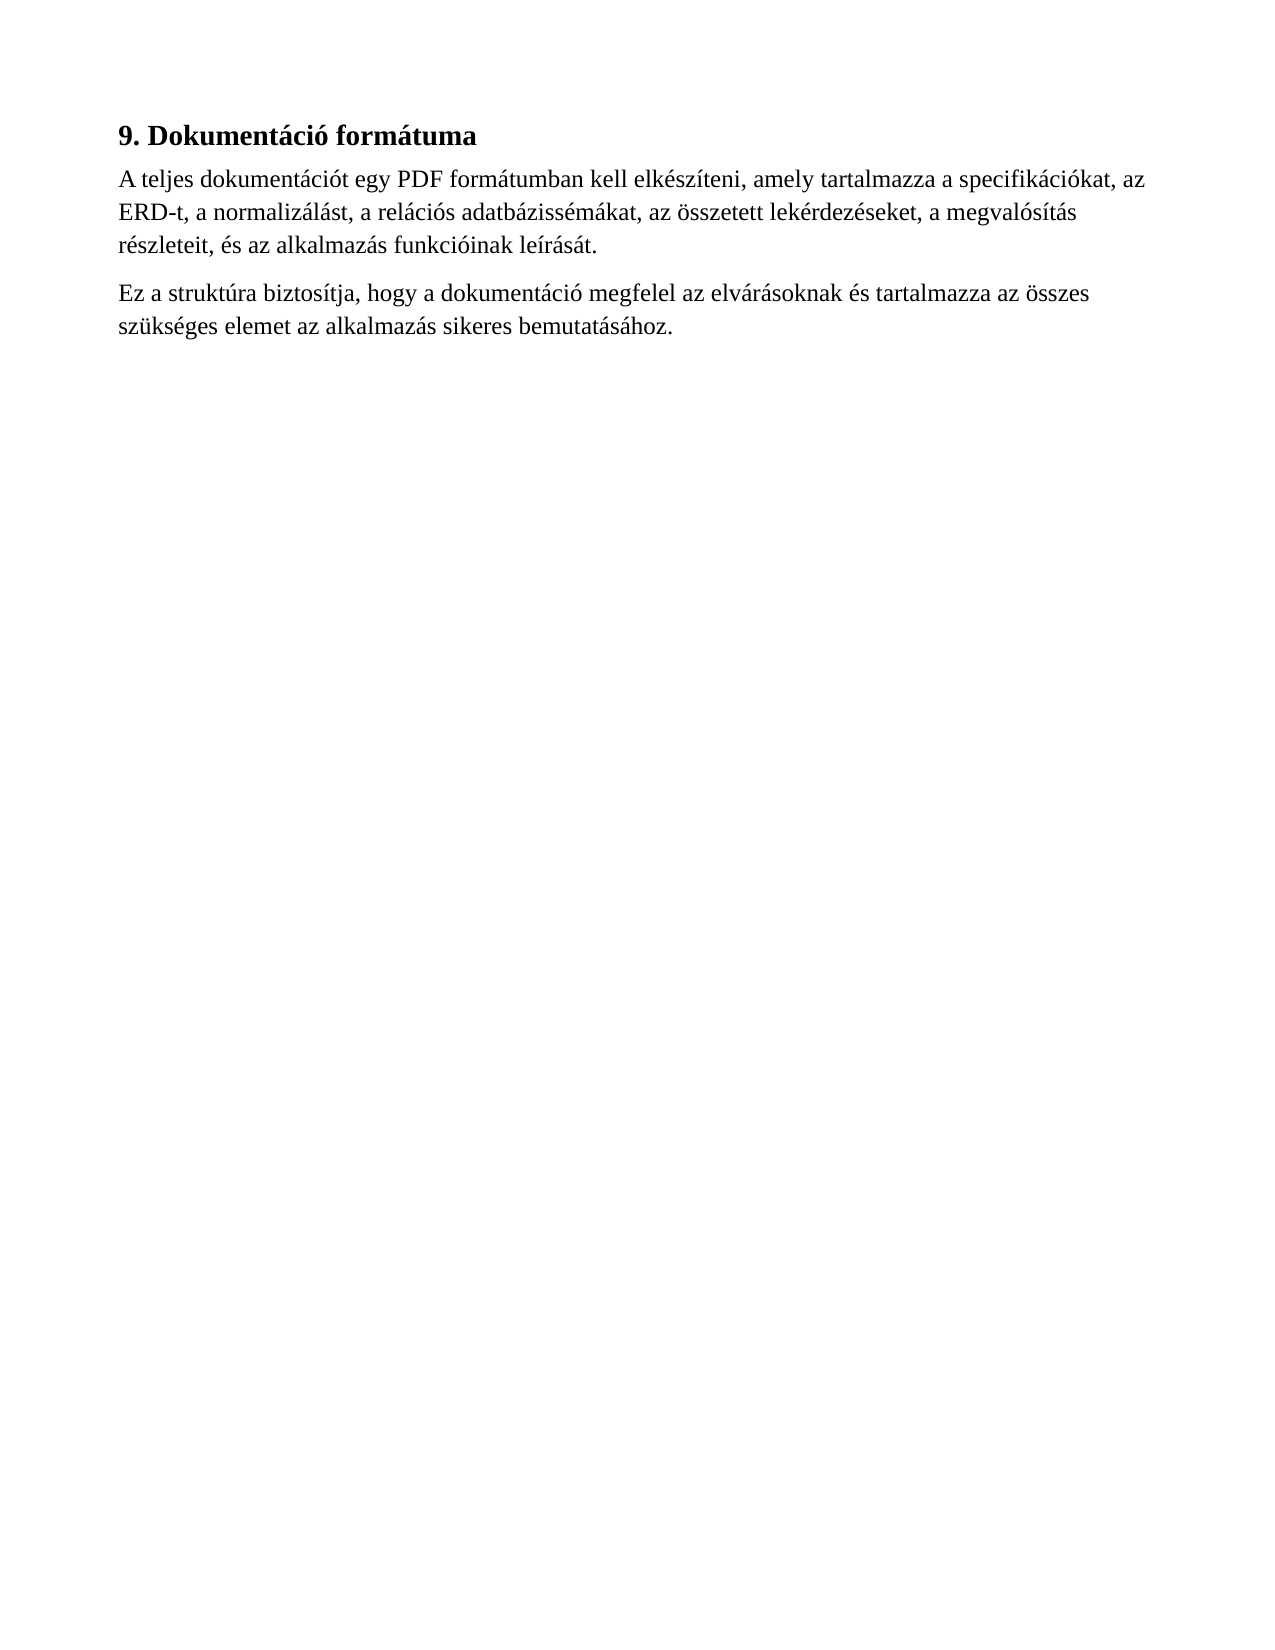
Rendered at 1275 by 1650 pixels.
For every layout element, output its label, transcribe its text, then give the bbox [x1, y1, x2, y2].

text Ez a struktúra biztosítja, hogy a dokumentáció megfelel az elvárásoknak és tartalmazza az összes szükséges elemet az alkalmazás sikeres bemutatásához. [118, 278, 1157, 339]
subtitle 9. Dokumentáció formátuma [118, 118, 1157, 152]
text A teljes dokumentációt egy PDF formátumban kell elkészíteni, amely tartalmazza a specifikációkat, az ERD-t, a normalizálást, a relációs adatbázissémákat, az összetett lekérdezéseket, a megvalósítás részleteit, és az alkalmazás funkcióinak leírását. [118, 164, 1157, 259]
